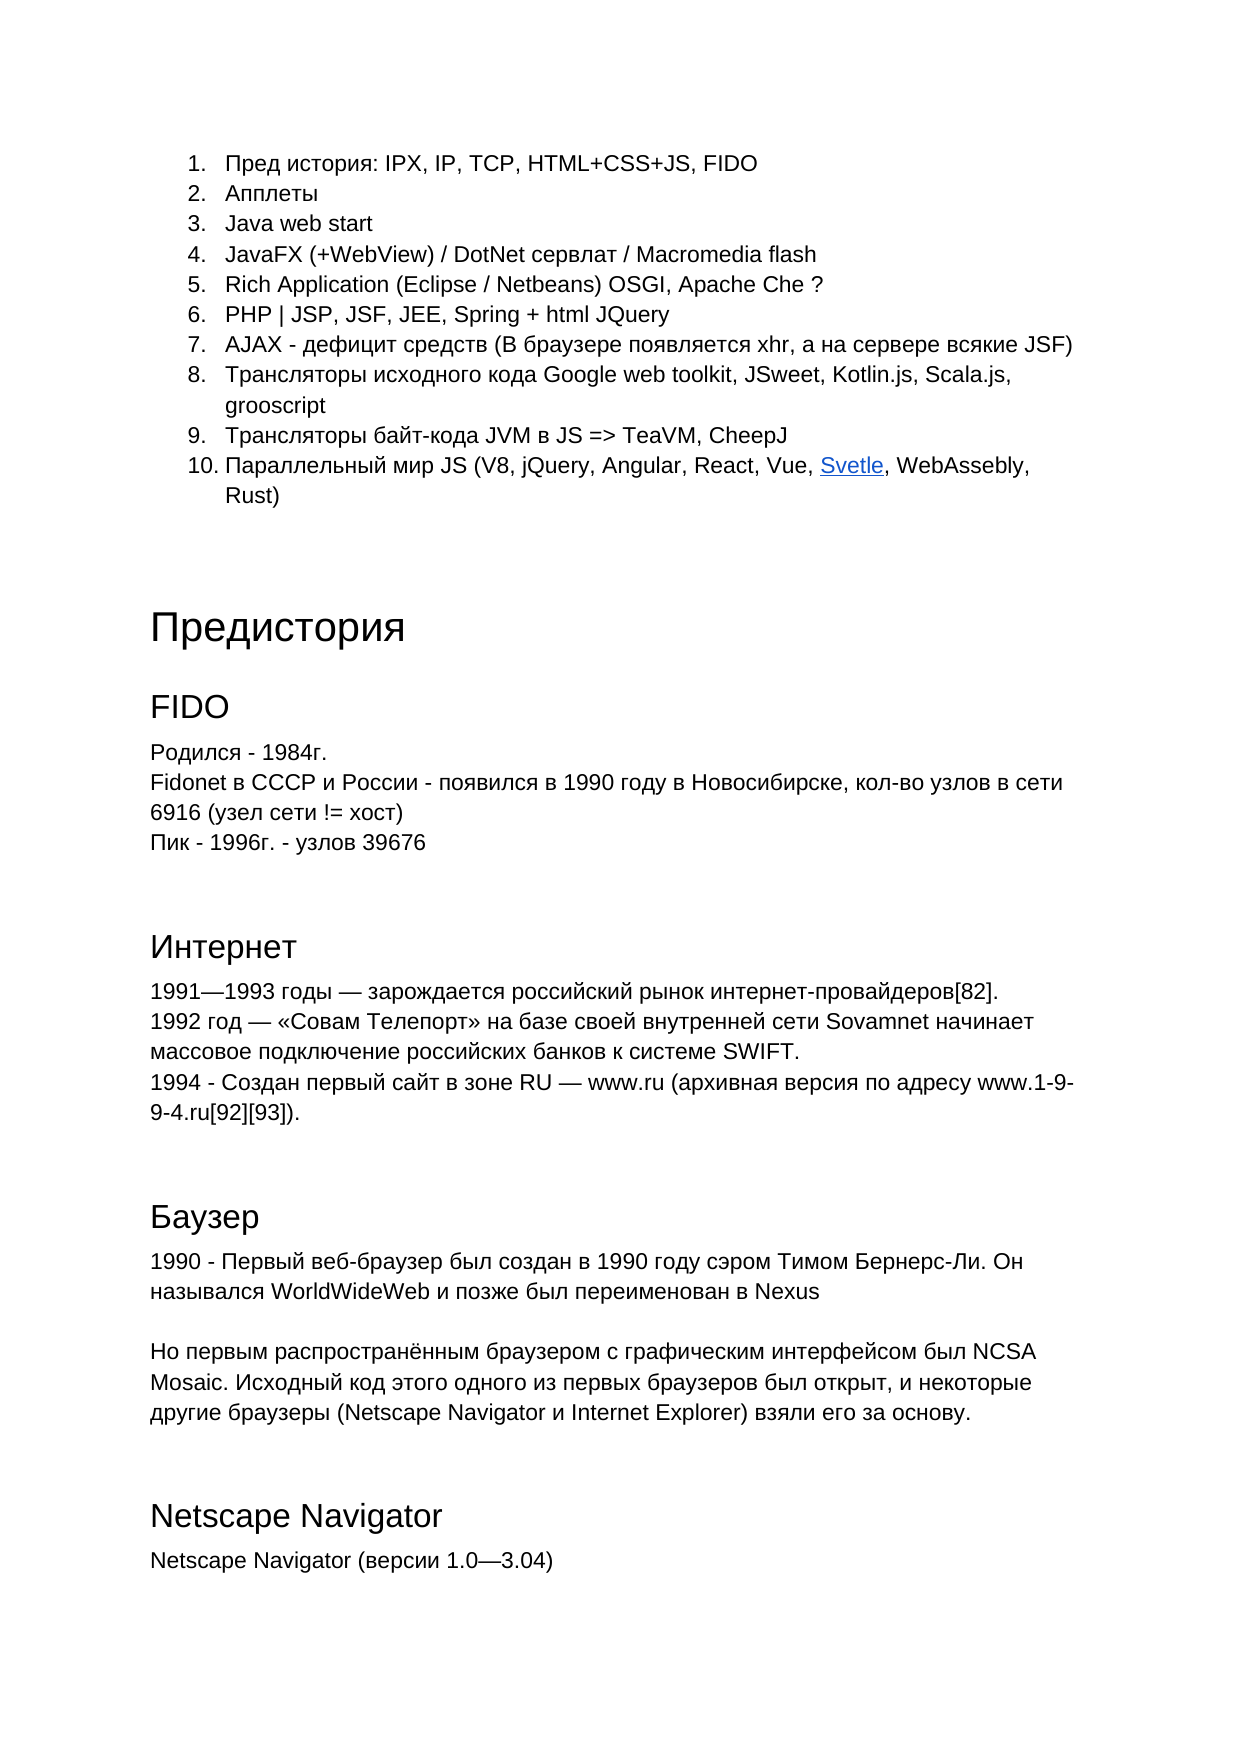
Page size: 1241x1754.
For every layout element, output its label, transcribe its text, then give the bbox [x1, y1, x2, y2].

subtitle FIDO [150, 687, 1090, 726]
list PHP | JSP, JSF, JEE, Spring + html JQuery [187, 301, 1090, 327]
subtitle Предистория [150, 554, 1090, 650]
list JavaFX (+WebView) / DotNet сервлат / Macromedia flash [187, 241, 1090, 267]
list Rich Application (Eclipse / Netbeans) OSGI, Apache Che ? [187, 271, 1090, 297]
list Трансляторы исходного кода Google web toolkit, JSweet, Kotlin.js, Scala.js, grooscript [187, 361, 1090, 418]
list AJAX - дефицит средств (В браузере появляется xhr, а на сервере всякие JSF) [187, 331, 1090, 358]
subtitle Netscape Navigator [150, 1497, 1090, 1535]
text Родился - 1984г. [150, 738, 1090, 765]
text 1990 - Первый веб-браузер был создан в 1990 году сэром Тимом Бернерс-Ли. Он назывался WorldWideWeb и позже был переименован в Nexus Но первым распространённым браузером с графическим интерфейсом был NCSA Mosaic. Исходный код этого одного из первых браузеров был открыт, и некоторые другие браузеры (Netscape Navigator и Internet Explorer) взяли его за основу. [150, 1248, 1090, 1425]
text Netscape Navigator (версии 1.0—3.04) [150, 1547, 1090, 1574]
list Апплеты [187, 180, 1090, 207]
list Пред история: IPX, IP, TCP, HTML+CSS+JS, FIDO [187, 150, 1090, 176]
text 1991—1993 годы — зарождается российский рынок интернет-провайдеров[82]. [150, 978, 1090, 1004]
text 1994 - Создан первый сайт в зоне RU — www.ru (архивная версия по адресу www.1-9-9-4.ru[92][93]). [150, 1068, 1090, 1125]
subtitle Интернет [150, 927, 1090, 965]
subtitle Баузер [150, 1197, 1090, 1235]
list Параллельный мир JS (V8, jQuery, Angular, React, Vue, Svetle, WebAssebly, Rust) [187, 452, 1090, 509]
list Java web start [187, 210, 1090, 237]
text 1992 год — «Совам Телепорт» на базе своей внутренней сети Sovamnet начинает массовое подключение российских банков к системе SWIFT. [150, 1008, 1090, 1065]
text Fidonet в СССР и России - появился в 1990 году в Новосибирске, кол-во узлов в сети 6916 (узел сети != хост) [150, 769, 1090, 825]
list Трансляторы байт-кода JVM в JS => TeaVM, CheepJ [187, 422, 1090, 448]
text Пик - 1996г. - узлов 39676 [150, 829, 1090, 886]
